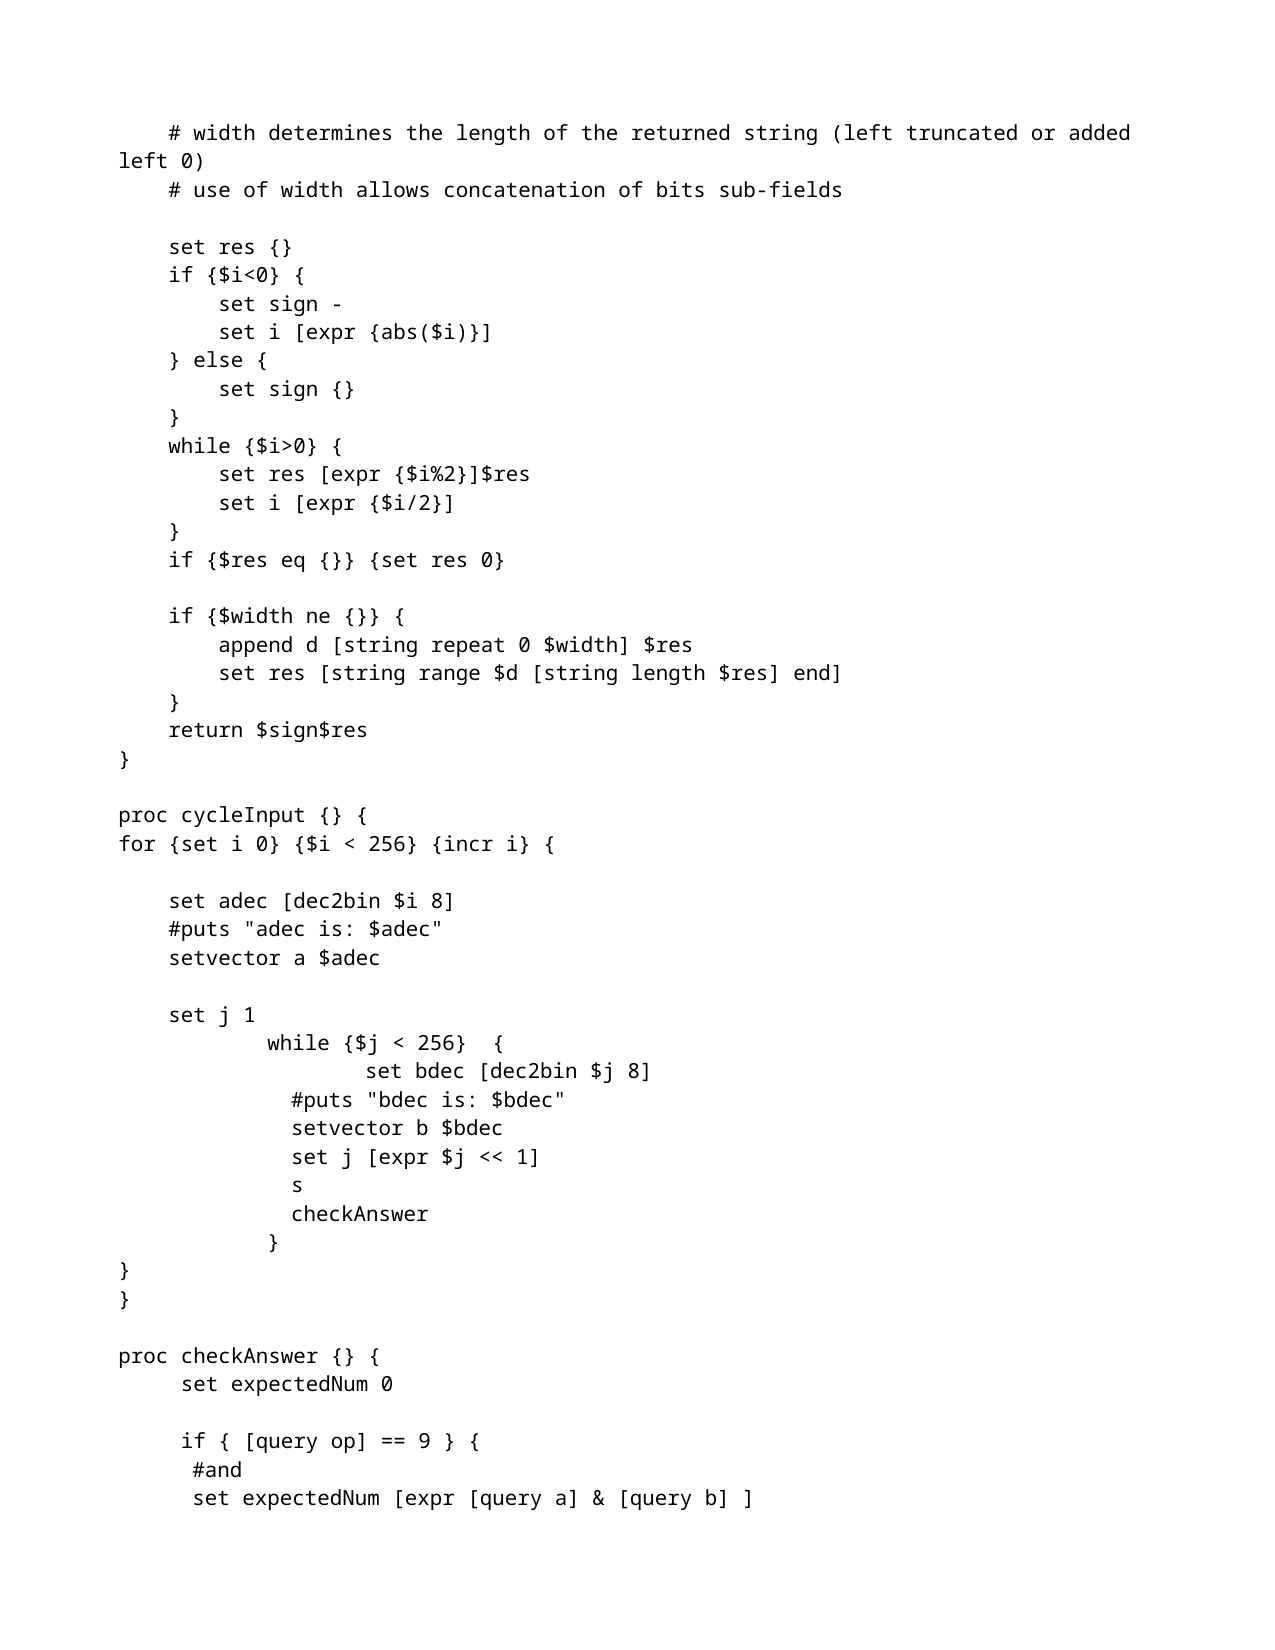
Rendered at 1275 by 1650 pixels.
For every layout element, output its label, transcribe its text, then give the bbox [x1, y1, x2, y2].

text } [118, 402, 1157, 431]
text set sign - [118, 289, 1157, 317]
text } [118, 687, 1157, 715]
text while {$i>0} { [118, 431, 1157, 459]
text set adec [dec2bin $i 8] [118, 886, 1157, 914]
text set j [expr $j << 1] [118, 1142, 1157, 1170]
text if { [query op] == 9 } { [118, 1426, 1157, 1455]
text #and [118, 1455, 1157, 1483]
text if {$res eq {}} {set res 0} [118, 545, 1157, 573]
text set sign {} [118, 374, 1157, 402]
text } [118, 1227, 1157, 1256]
text set j 1 [118, 1000, 1157, 1028]
text } [118, 516, 1157, 545]
text s [118, 1170, 1157, 1199]
text } [118, 744, 1157, 772]
text set i [expr {abs($i)}] [118, 317, 1157, 346]
text #puts "bdec is: $bdec" [118, 1085, 1157, 1113]
text set res {} [118, 232, 1157, 260]
text set bdec [dec2bin $j 8] [118, 1057, 1157, 1085]
text if {$i<0} { [118, 260, 1157, 289]
text set expectedNum 0 [118, 1369, 1157, 1398]
text proc checkAnswer {} { [118, 1341, 1157, 1369]
text while {$j < 256} { [118, 1028, 1157, 1057]
text # use of width allows concatenation of bits sub-fields [118, 175, 1157, 203]
text } [118, 1256, 1157, 1284]
text append d [string repeat 0 $width] $res [118, 630, 1157, 658]
text set res [string range $d [string length $res] end] [118, 658, 1157, 687]
text } else { [118, 346, 1157, 374]
text set i [expr {$i/2}] [118, 488, 1157, 516]
text return $sign$res [118, 715, 1157, 744]
text set res [expr {$i%2}]$res [118, 459, 1157, 488]
text proc cycleInput {} { [118, 801, 1157, 829]
text setvector a $adec [118, 943, 1157, 971]
text for {set i 0} {$i < 256} {incr i} { [118, 829, 1157, 857]
text if {$width ne {}} { [118, 602, 1157, 630]
text #puts "adec is: $adec" [118, 914, 1157, 943]
text setvector b $bdec [118, 1113, 1157, 1142]
text } [118, 1284, 1157, 1312]
text set expectedNum [expr [query a] & [query b] ] [118, 1483, 1157, 1512]
text checkAnswer [118, 1199, 1157, 1227]
text # width determines the length of the returned string (left truncated or added left 0) [118, 118, 1157, 175]
